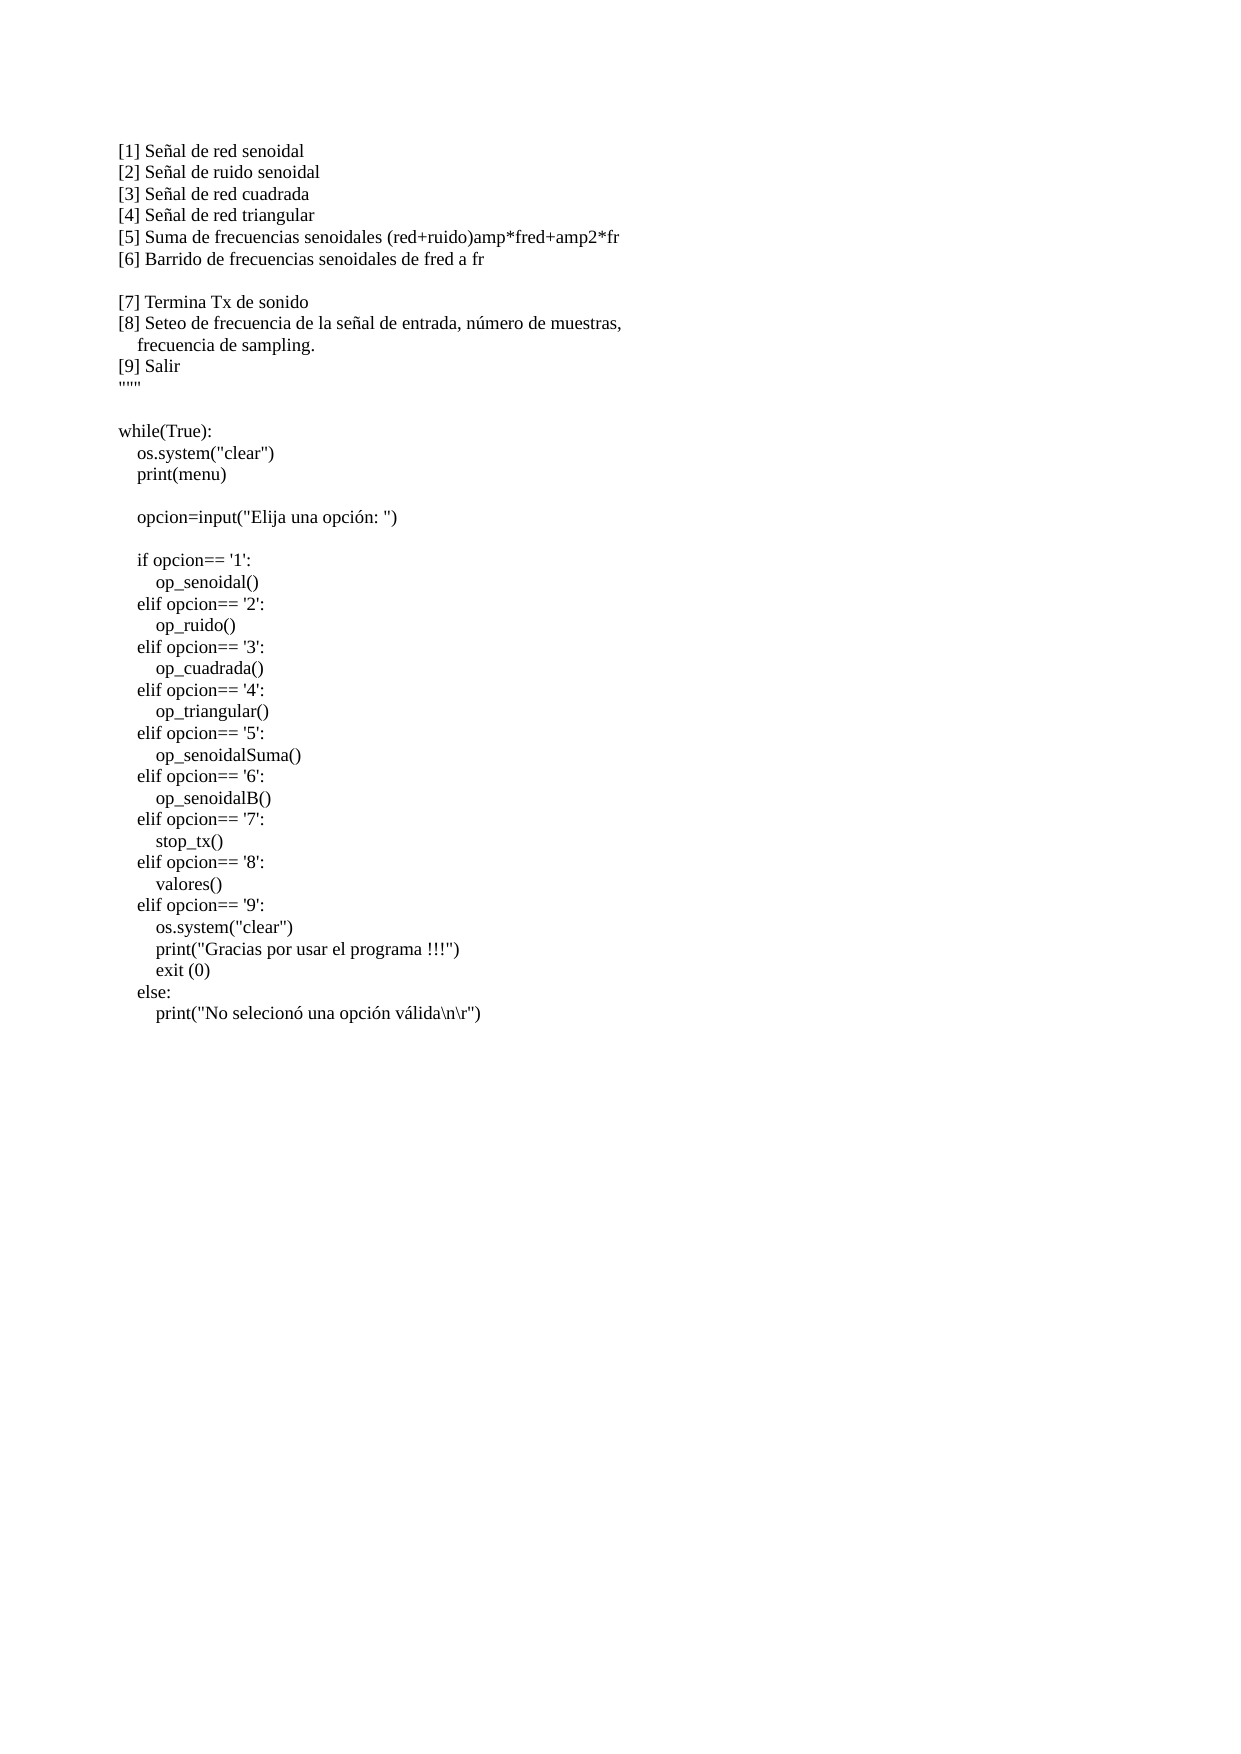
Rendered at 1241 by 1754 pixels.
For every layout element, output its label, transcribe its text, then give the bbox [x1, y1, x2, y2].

text elif opcion== '8': [118, 851, 1122, 873]
text elif opcion== '3': [118, 636, 1122, 657]
text op_senoidal() [118, 571, 1122, 592]
text frecuencia de sampling. [118, 334, 1122, 355]
text os.system("clear") [118, 916, 1122, 937]
text [6] Barrido de frecuencias senoidales de fred a fr [118, 247, 1122, 269]
text os.system("clear") [118, 442, 1122, 463]
text elif opcion== '6': [118, 765, 1122, 787]
text print("No selecionó una opción válida\n\r") [118, 1002, 1122, 1024]
text elif opcion== '9': [118, 894, 1122, 916]
text [3] Señal de red cuadrada [118, 183, 1122, 204]
text print(menu) [118, 463, 1122, 485]
text [4] Señal de red triangular [118, 204, 1122, 226]
text stop_tx() [118, 830, 1122, 851]
text [9] Salir [118, 355, 1122, 377]
text elif opcion== '2': [118, 592, 1122, 614]
text elif opcion== '7': [118, 808, 1122, 830]
text [2] Señal de ruido senoidal [118, 161, 1122, 183]
text opcion=input("Elija una opción: ") [118, 506, 1122, 528]
text elif opcion== '4': [118, 679, 1122, 700]
text exit (0) [118, 959, 1122, 981]
text op_cuadrada() [118, 657, 1122, 679]
text op_triangular() [118, 700, 1122, 722]
text else: [118, 981, 1122, 1002]
text """ [118, 377, 1122, 398]
text [5] Suma de frecuencias senoidales (red+ruido)amp*fred+amp2*fr [118, 226, 1122, 247]
text op_senoidalB() [118, 787, 1122, 808]
text valores() [118, 873, 1122, 894]
text while(True): [118, 420, 1122, 442]
text if opcion== '1': [118, 549, 1122, 571]
text [1] Señal de red senoidal [118, 140, 1122, 161]
text print("Gracias por usar el programa !!!") [118, 937, 1122, 959]
text [7] Termina Tx de sonido [118, 291, 1122, 312]
text op_senoidalSuma() [118, 743, 1122, 765]
text elif opcion== '5': [118, 722, 1122, 743]
text [8] Seteo de frecuencia de la señal de entrada, número de muestras, [118, 312, 1122, 334]
text op_ruido() [118, 614, 1122, 636]
